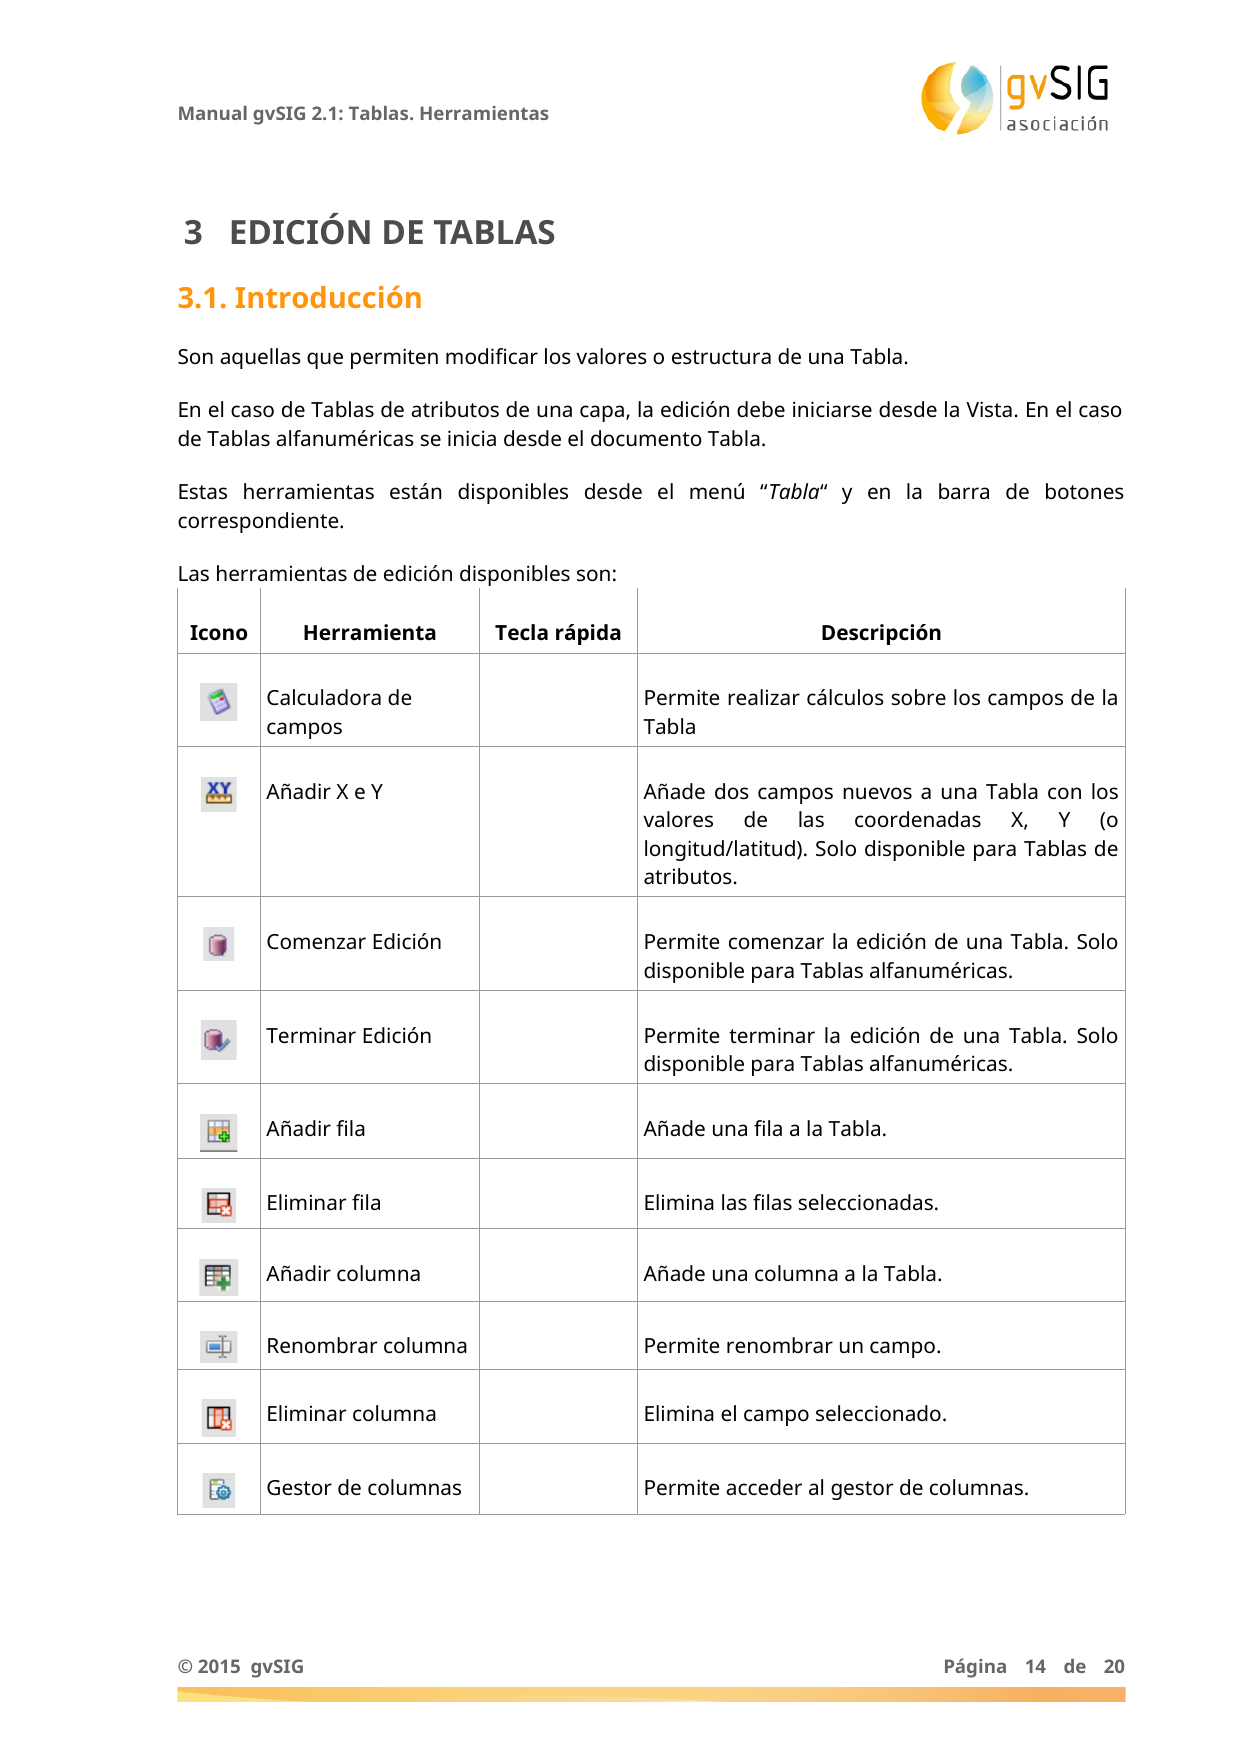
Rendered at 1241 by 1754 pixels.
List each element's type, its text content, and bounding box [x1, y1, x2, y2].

table_cell [178, 1159, 260, 1228]
table_cell [178, 747, 260, 896]
text Son aquellas que permiten modificar los valores o estructura de una Tabla. [177, 342, 1125, 371]
picture [902, 47, 1122, 148]
table_cell Permite acceder al gestor de columnas. [638, 1444, 1125, 1514]
table_cell Renombrar columna [261, 1302, 479, 1369]
table_cell [480, 1159, 637, 1228]
table_cell [480, 1084, 637, 1157]
table_cell [178, 1370, 260, 1443]
table_header Descripción [638, 588, 1125, 653]
table_cell Añade dos campos nuevos a una Tabla con los valores de las coordenadas X, Y (o longitud/latitud). Solo disponible para Tablas de atributos. [638, 747, 1125, 896]
picture [203, 927, 235, 961]
table_cell [480, 1370, 637, 1443]
table_cell [480, 897, 637, 990]
table_cell Permite realizar cálculos sobre los campos de la Tabla [638, 654, 1125, 746]
table_cell Añadir X e Y [261, 747, 479, 896]
table_cell Comenzar Edición [261, 897, 479, 990]
picture [201, 1399, 237, 1437]
table_header Tecla rápida [480, 588, 637, 653]
text Estas herramientas están disponibles desde el menú “Tabla“ y en la barra de botones correspondiente. [177, 477, 1125, 534]
subtitle edición de tablas [183, 208, 1125, 254]
table_cell [178, 1444, 260, 1514]
table_cell [480, 1229, 637, 1301]
subtitle 3.1. Introducción [177, 277, 1125, 317]
table_cell Calculadora de campos [261, 654, 479, 746]
picture [201, 1188, 237, 1223]
picture [200, 683, 238, 721]
table_cell [178, 1084, 260, 1157]
text Las herramientas de edición disponibles son: [177, 559, 1125, 588]
table_cell [480, 1302, 637, 1369]
table_cell Añade una fila a la Tabla. [638, 1084, 1125, 1157]
picture [200, 1114, 238, 1152]
table_cell Permite comenzar la edición de una Tabla. Solo disponible para Tablas alfanuméricas. [638, 897, 1125, 990]
picture [200, 1020, 237, 1060]
picture [200, 1331, 238, 1363]
table_cell [178, 1302, 260, 1369]
table_cell Añade una columna a la Tabla. [638, 1229, 1125, 1301]
table_cell Gestor de columnas [261, 1444, 479, 1514]
table_cell [480, 654, 637, 746]
table_cell [178, 654, 260, 746]
table_cell [480, 747, 637, 896]
table_cell Terminar Edición [261, 991, 479, 1083]
table_cell Añadir columna [261, 1229, 479, 1301]
table_cell Permite renombrar un campo. [638, 1302, 1125, 1369]
table_cell [178, 1229, 260, 1301]
table_header Herramienta [261, 588, 479, 653]
table_cell Elimina las filas seleccionadas. [638, 1159, 1125, 1228]
table_cell Elimina el campo seleccionado. [638, 1370, 1125, 1443]
picture [199, 1259, 239, 1296]
text En el caso de Tablas de atributos de una capa, la edición debe iniciarse desde la Vista. En el caso de Tablas alfanuméricas se inicia desde el documento Tabla. [177, 396, 1125, 452]
picture [202, 1473, 236, 1508]
table_header Icono [178, 588, 260, 653]
table_cell Eliminar columna [261, 1370, 479, 1443]
table_cell Eliminar fila [261, 1159, 479, 1228]
table_cell Añadir fila [261, 1084, 479, 1157]
picture [200, 777, 237, 812]
table_cell [480, 991, 637, 1083]
table_cell [178, 991, 260, 1083]
picture [177, 1687, 1126, 1702]
table_cell [178, 897, 260, 990]
table_cell Permite terminar la edición de una Tabla. Solo disponible para Tablas alfanuméricas. [638, 991, 1125, 1083]
table_cell [480, 1444, 637, 1514]
